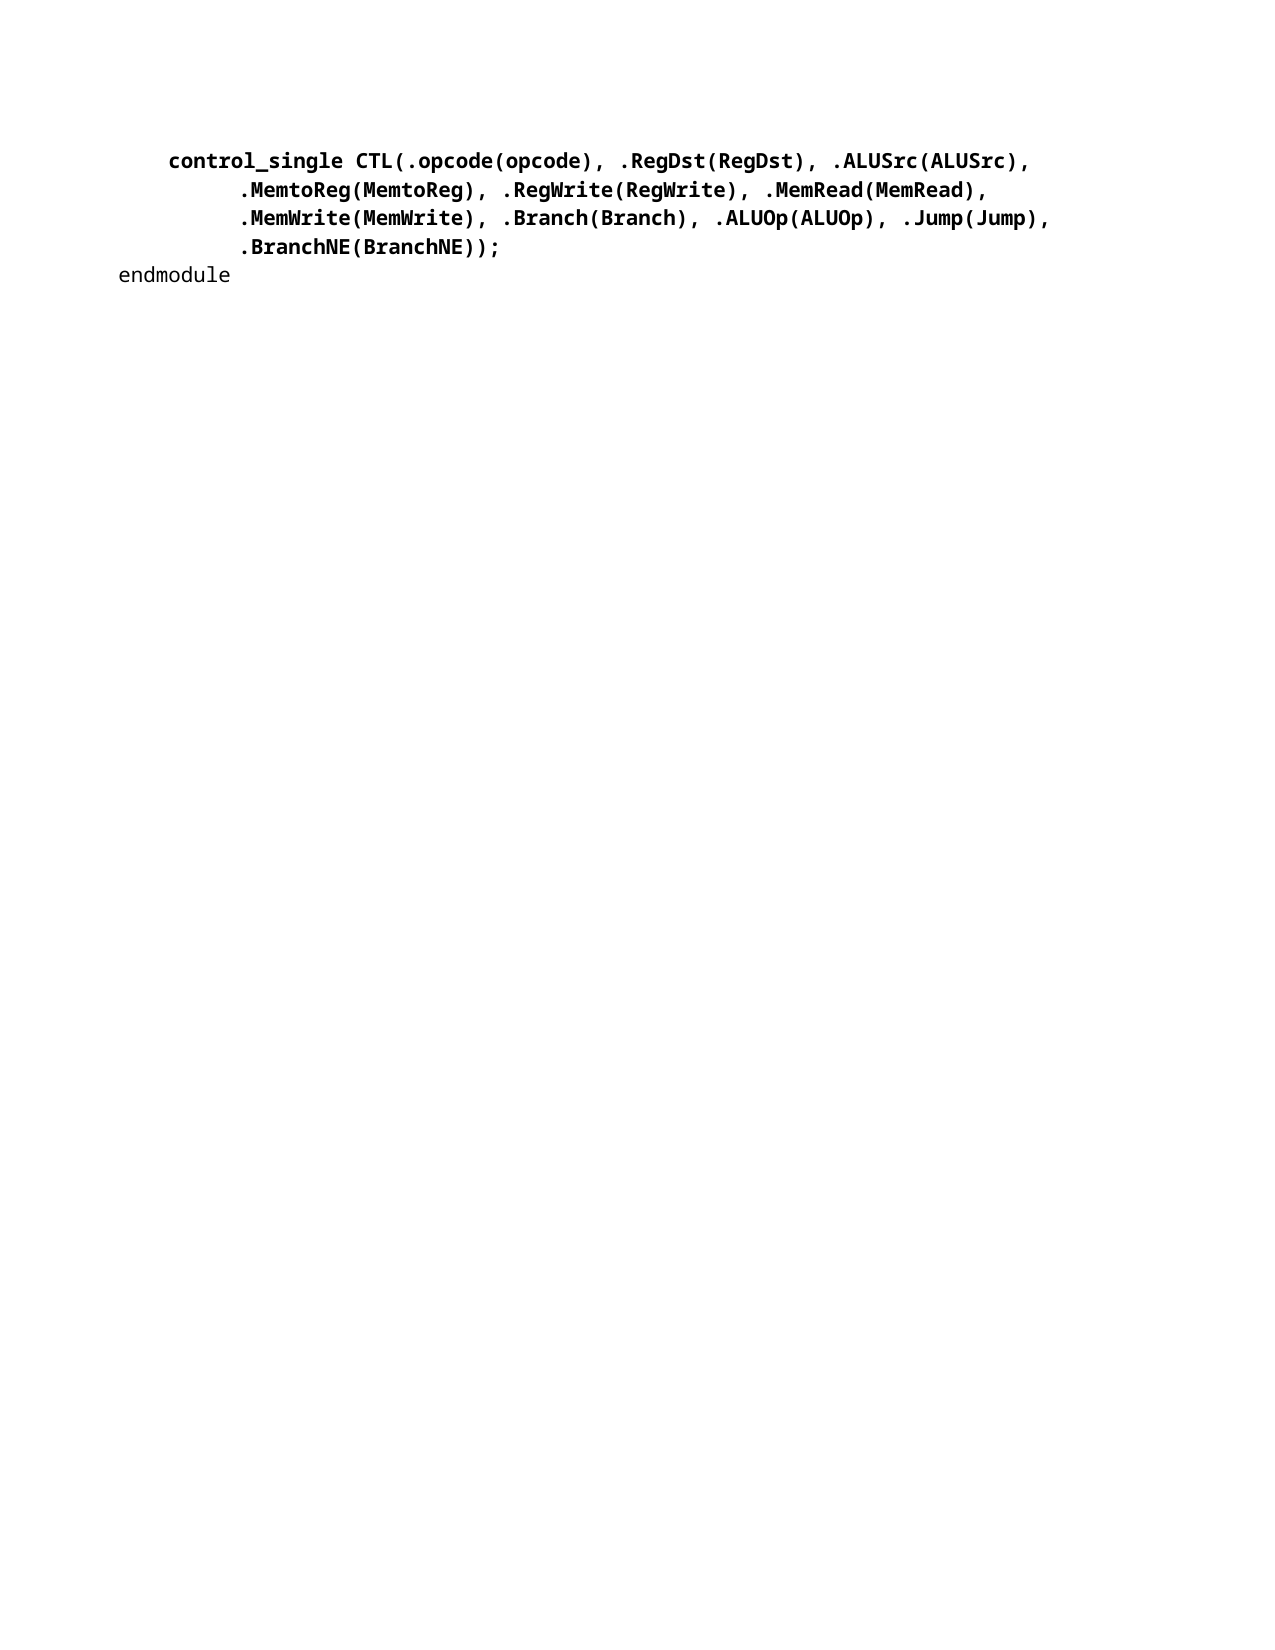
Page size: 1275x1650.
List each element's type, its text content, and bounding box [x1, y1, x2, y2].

text control_single CTL(.opcode(opcode), .RegDst(RegDst), .ALUSrc(ALUSrc), [118, 147, 1157, 175]
text endmodule [118, 260, 1157, 289]
text .BranchNE(BranchNE)); [118, 232, 1157, 260]
text .MemWrite(MemWrite), .Branch(Branch), .ALUOp(ALUOp), .Jump(Jump), [118, 203, 1157, 232]
text .MemtoReg(MemtoReg), .RegWrite(RegWrite), .MemRead(MemRead), [118, 175, 1157, 203]
